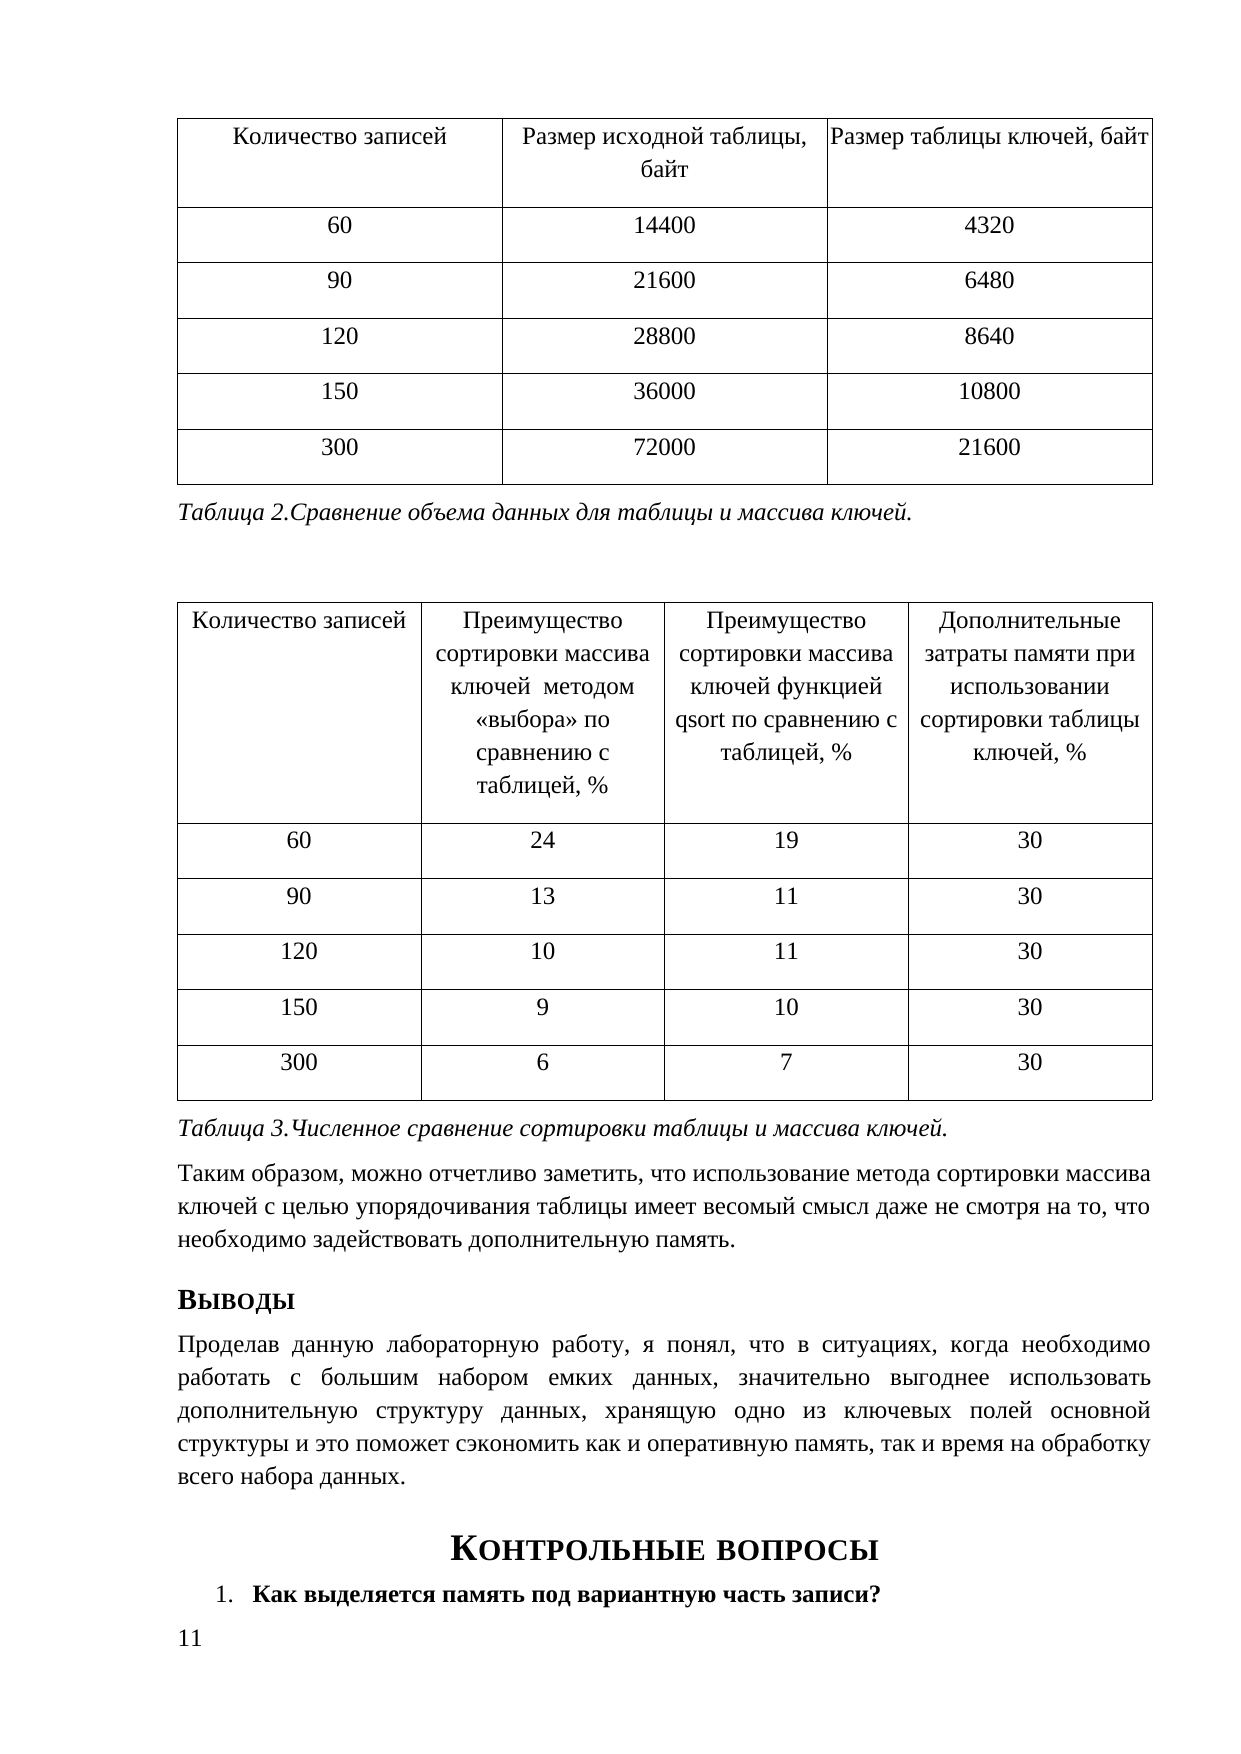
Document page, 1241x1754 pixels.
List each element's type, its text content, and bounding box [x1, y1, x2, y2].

table_header Количество записей [178, 603, 421, 822]
text Таким образом, можно отчетливо заметить, что использование метода сортировки массива ключей с целью упорядочивания таблицы имеет весомый смысл даже не смотря на то, что необходимо задействовать дополнительную память. [177, 1158, 1152, 1253]
table_cell 13 [422, 879, 664, 933]
table_cell 150 [178, 990, 421, 1044]
table_cell 9 [422, 990, 664, 1044]
table_header Размер исходной таблицы, байт [503, 119, 827, 207]
text Проделав данную лабораторную работу, я понял, что в ситуациях, когда необходимо работать с большим набором емких данных, значительно выгоднее использовать дополнительную структуру данных, хранящую одно из ключевых полей основной структуры и это поможет сэкономить как и оперативную память, так и время на обработку всего набора данных. [177, 1329, 1152, 1490]
table_cell 300 [178, 1046, 421, 1100]
table_cell 60 [178, 824, 421, 878]
table_cell 120 [178, 319, 502, 373]
table_cell 8640 [828, 319, 1152, 373]
table_cell 30 [909, 879, 1152, 933]
table_cell 7 [665, 1046, 908, 1100]
table_cell 11 [665, 935, 908, 989]
table_cell 21600 [828, 430, 1152, 484]
table_cell 28800 [503, 319, 827, 373]
table_cell 30 [909, 824, 1152, 878]
table_cell 21600 [503, 263, 827, 318]
list Как выделяется память под вариантную часть записи? [215, 1579, 1152, 1608]
subtitle Контрольные вопросы [177, 1525, 1152, 1568]
table_cell 150 [178, 374, 502, 429]
table_cell 14400 [503, 208, 827, 262]
table_cell 120 [178, 935, 421, 989]
table_cell 4320 [828, 208, 1152, 262]
table_cell 90 [178, 879, 421, 933]
table_header Дополнительные затраты памяти при использовании сортировки таблицы ключей, % [909, 603, 1152, 822]
table_cell 30 [909, 1046, 1152, 1100]
table_cell 90 [178, 263, 502, 318]
table_header Количество записей [178, 119, 502, 207]
table_cell 60 [178, 208, 502, 262]
text Таблица 2.Сравнение объема данных для таблицы и массива ключей. [177, 497, 1152, 526]
text Таблица 3.Численное сравнение сортировки таблицы и массива ключей. [177, 1113, 1152, 1141]
table_header Размер таблицы ключей, байт [828, 119, 1152, 207]
table_cell 10800 [828, 374, 1152, 429]
subtitle Выводы [177, 1282, 1152, 1316]
table_cell 6480 [828, 263, 1152, 318]
table_cell 6 [422, 1046, 664, 1100]
table_header Преимущество сортировки массива ключей методом «выбора» по сравнению с таблицей, % [422, 603, 664, 822]
table_cell 19 [665, 824, 908, 878]
table_cell 30 [909, 990, 1152, 1044]
table_cell 30 [909, 935, 1152, 989]
table_cell 36000 [503, 374, 827, 429]
table_cell 11 [665, 879, 908, 933]
table_cell 10 [665, 990, 908, 1044]
table_cell 10 [422, 935, 664, 989]
table_cell 72000 [503, 430, 827, 484]
table_header Преимущество сортировки массива ключей функцией qsort по сравнению с таблицей, % [665, 603, 908, 822]
table_cell 24 [422, 824, 664, 878]
table_cell 300 [178, 430, 502, 484]
